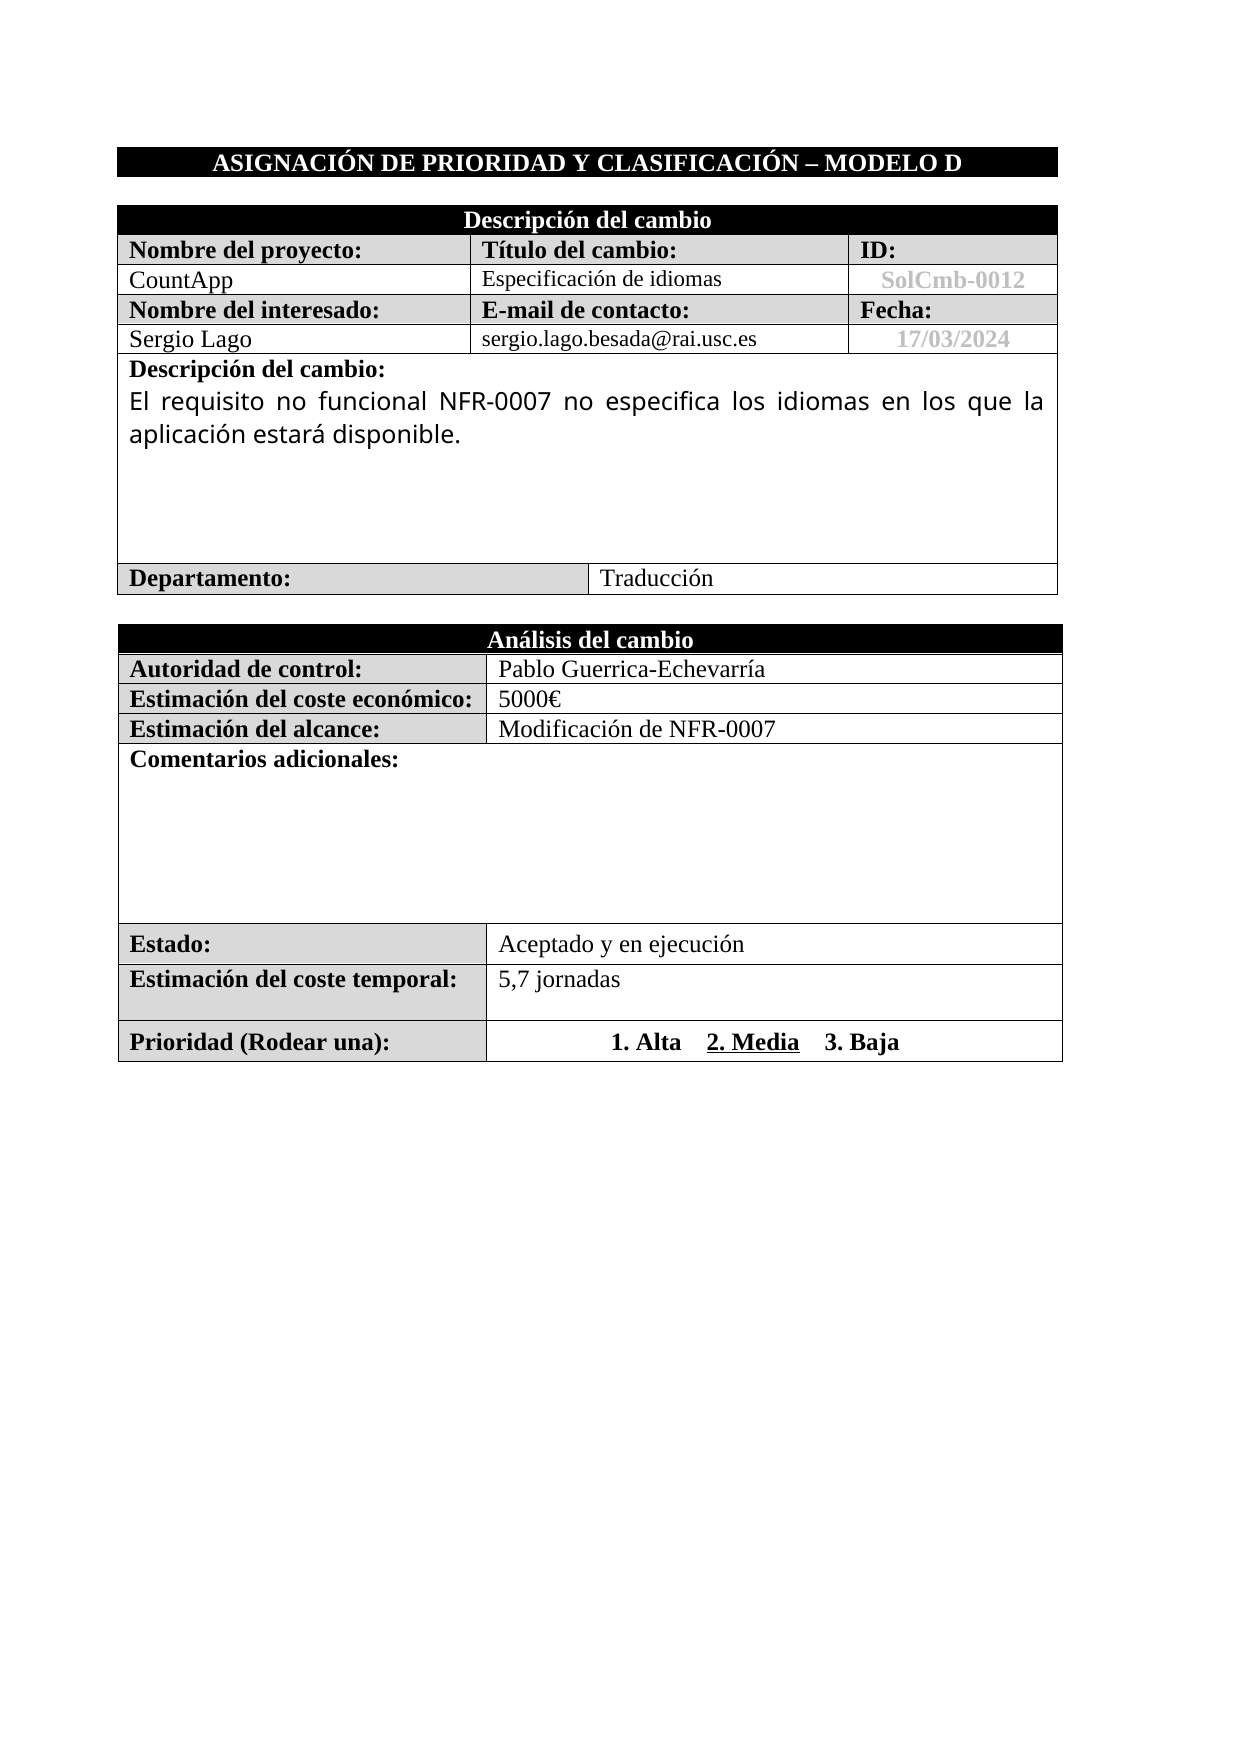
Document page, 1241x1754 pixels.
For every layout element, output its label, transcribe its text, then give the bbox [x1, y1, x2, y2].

table_cell SolCmb-0012 [849, 265, 1057, 294]
table_cell Estimación del coste económico: [119, 684, 486, 713]
table_cell Estado: [119, 924, 486, 963]
table_cell 5,7 jornadas [487, 965, 1062, 1020]
table_cell E-mail de contacto: [471, 295, 848, 323]
table_cell Fecha: [849, 295, 1057, 323]
table_cell ID: [849, 235, 1057, 264]
table_cell Traducción [589, 564, 1057, 594]
table_cell Nombre del proyecto: [118, 235, 470, 264]
table_cell Pablo Guerrica-Echevarría [487, 655, 1062, 683]
table_cell Nombre del interesado: [118, 295, 470, 323]
table_header ASIGNACIÓN DE PRIORIDAD Y CLASIFICACIÓN – MODELO D [118, 148, 1057, 177]
table_cell Autoridad de control: [119, 655, 486, 683]
table_cell Aceptado y en ejecución [487, 924, 1062, 963]
table_cell Descripción del cambio [118, 205, 1057, 234]
table_cell Descripción del cambio: El requisito no funcional NFR-0007 no especifica los idiomas en los que la aplicación estará disponible. [118, 354, 1057, 562]
table_cell Prioridad (Rodear una): [119, 1021, 486, 1061]
table_header Análisis del cambio [119, 625, 1062, 653]
table_cell Sergio Lago [118, 325, 470, 353]
table_cell CountApp [118, 265, 470, 294]
table_cell Departamento: [118, 564, 588, 594]
table_cell [118, 177, 1057, 205]
table_cell sergio.lago.besada@rai.usc.es [471, 325, 848, 353]
table_cell Estimación del alcance: [119, 714, 486, 743]
table_cell Estimación del coste temporal: [119, 965, 486, 1020]
table_cell Título del cambio: [471, 235, 848, 264]
table_cell 5000€ [487, 684, 1062, 713]
table_cell Comentarios adicionales: [119, 744, 1062, 922]
table_cell Especificación de idiomas [471, 265, 848, 294]
table_cell Modificación de NFR-0007 [487, 714, 1062, 743]
table_cell 17/03/2024 [849, 325, 1057, 353]
table_cell 1. Alta 2. Media 3. Baja [487, 1021, 1062, 1061]
